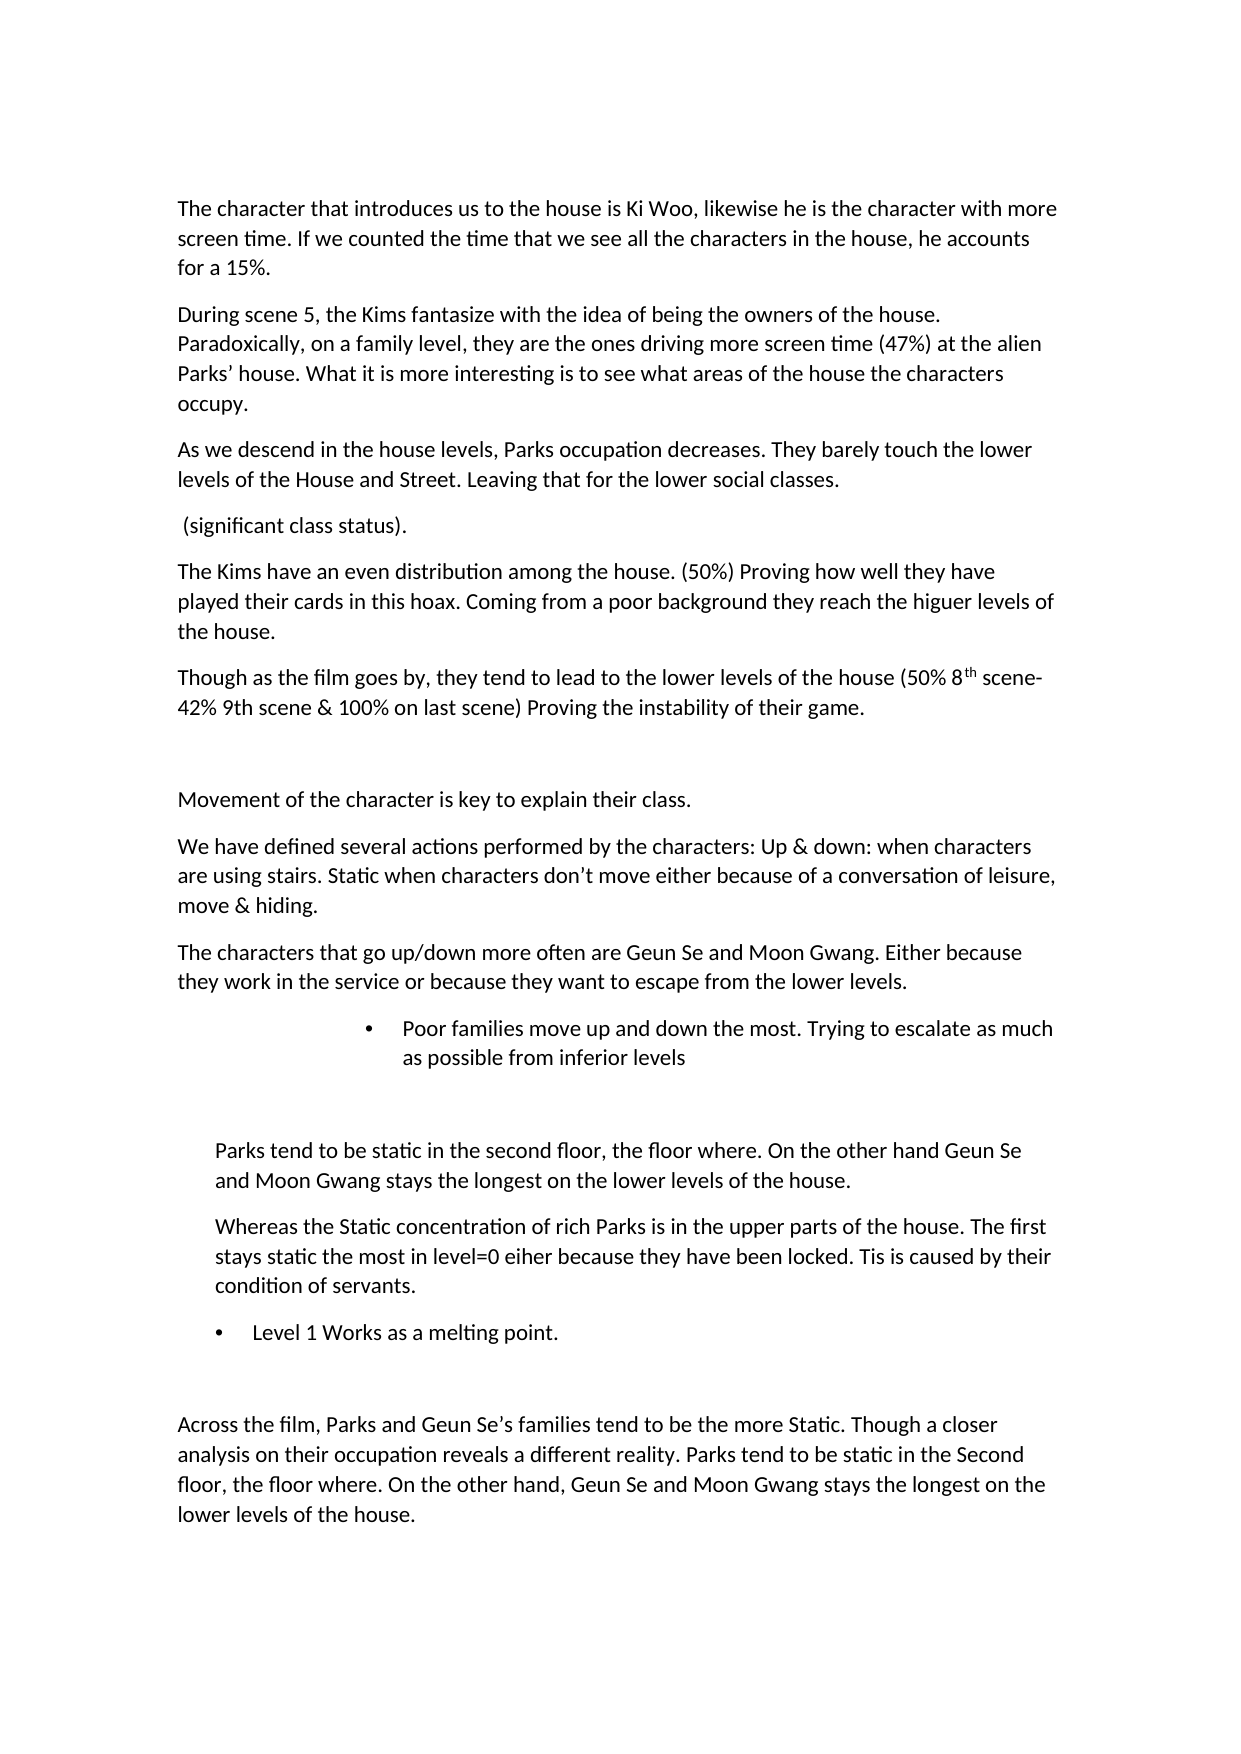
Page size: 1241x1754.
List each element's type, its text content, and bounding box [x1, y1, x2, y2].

text Movement of the character is key to explain their class. [177, 786, 1063, 814]
text As we descend in the house levels, Parks occupation decreases. They barely touch the lower levels of the House and Street. Leaving that for the lower social classes. [177, 435, 1063, 493]
text We have defined several actions performed by the characters: Up & down: when characters are using stairs. Static when characters don’t move either because of a conversation of leisure, move & hiding. [177, 832, 1063, 919]
text Parks tend to be static in the second floor, the floor where. On the other hand Geun Se and Moon Gwang stays the longest on the lower levels of the house. [215, 1136, 1063, 1194]
list Level 1 Works as a melting point. [215, 1318, 1063, 1346]
text The character that introduces us to the house is Ki Woo, likewise he is the character with more screen time. If we counted the time that we see all the characters in the house, he accounts for a 15%. [177, 194, 1063, 281]
text The Kims have an even distribution among the house. (50%) Proving how well they have played their cards in this hoax. Coming from a poor background they reach the higuer levels of the house. [177, 557, 1063, 645]
text During scene 5, the Kims fantasize with the idea of being the owners of the house. Paradoxically, on a family level, they are the ones driving more screen time (47%) at the alien Parks’ house. What it is more interesting is to see what areas of the house the characters occupy. [177, 300, 1063, 417]
list Poor families move up and down the most. Trying to escalate as much as possible from inferior levels [365, 1014, 1063, 1071]
text (significant class status). [177, 511, 1063, 539]
text Whereas the Static concentration of rich Parks is in the upper parts of the house. The first stays static the most in level=0 eiher because they have been locked. Tis is caused by their condition of servants. [215, 1212, 1063, 1299]
text Across the film, Parks and Geun Se’s families tend to be the more Static. Though a closer analysis on their occupation reveals a different reality. Parks tend to be static in the Second floor, the floor where. On the other hand, Geun Se and Moon Gwang stays the longest on the lower levels of the house. [177, 1411, 1063, 1528]
text Though as the film goes by, they tend to lead to the lower levels of the house (50% 8th scene- 42% 9th scene & 100% on last scene) Proving the instability of their game. [177, 663, 1063, 721]
text The characters that go up/down more often are Geun Se and Moon Gwang. Either because they work in the service or because they want to escape from the lower levels. [177, 938, 1063, 995]
